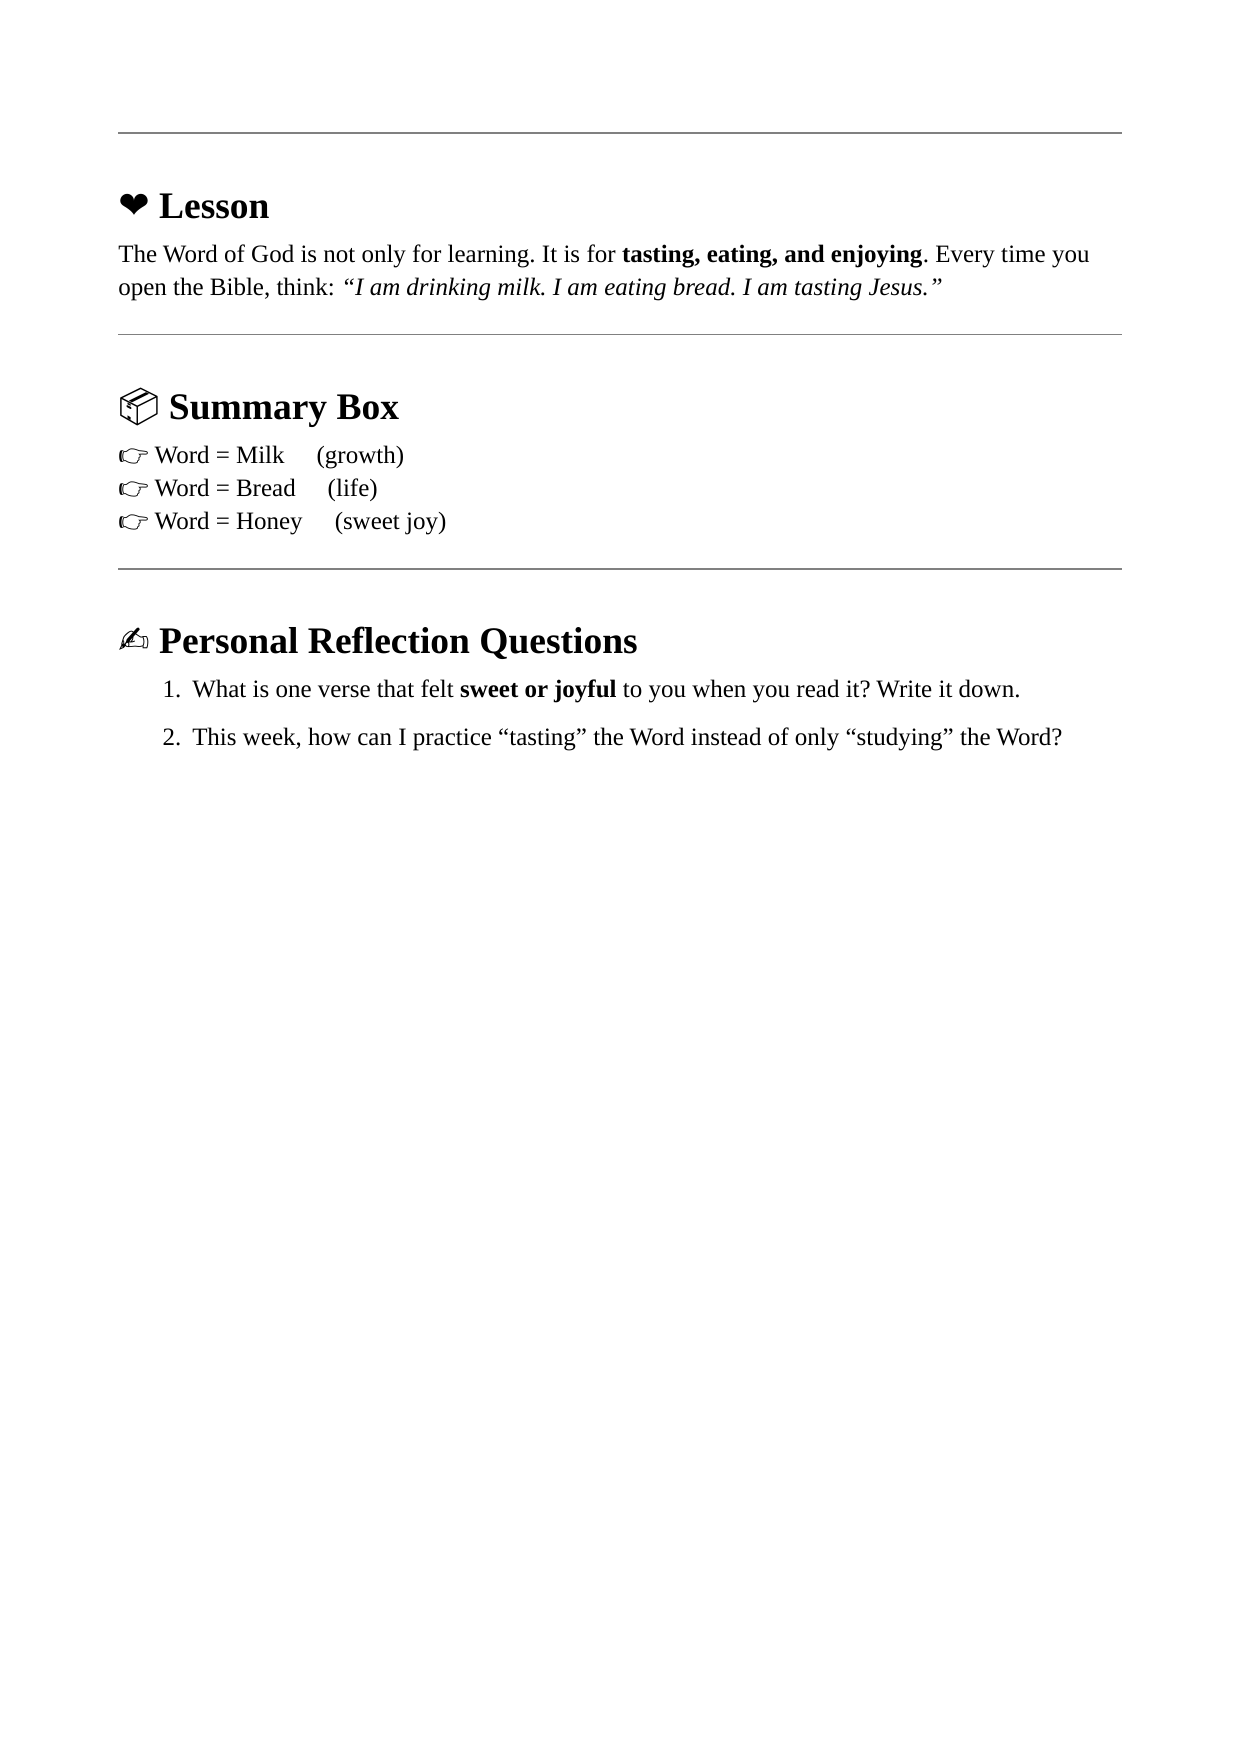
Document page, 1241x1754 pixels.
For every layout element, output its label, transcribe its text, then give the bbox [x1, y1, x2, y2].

list This week, how can I practice “tasting” the Word instead of only “studying” the Word? [162, 722, 1122, 751]
list What is one verse that felt sweet or joyful to you when you read it? Write it down. [162, 674, 1122, 703]
text 👉 Word = Milk 🥛 (growth) 👉 Word = Bread 🍞 (life) 👉 Word = Honey 🍯 (sweet joy) [118, 440, 1122, 535]
subtitle ✍ Personal Reflection Questions [118, 619, 1122, 662]
text The Word of God is not only for learning. It is for tasting, eating, and enjoying. Every time you open the Bible, think: “I am drinking milk. I am eating bread. I am tasting Jesus.” [118, 239, 1122, 301]
subtitle 📦 Summary Box [118, 384, 1122, 428]
subtitle ❤️ Lesson [118, 183, 1122, 226]
